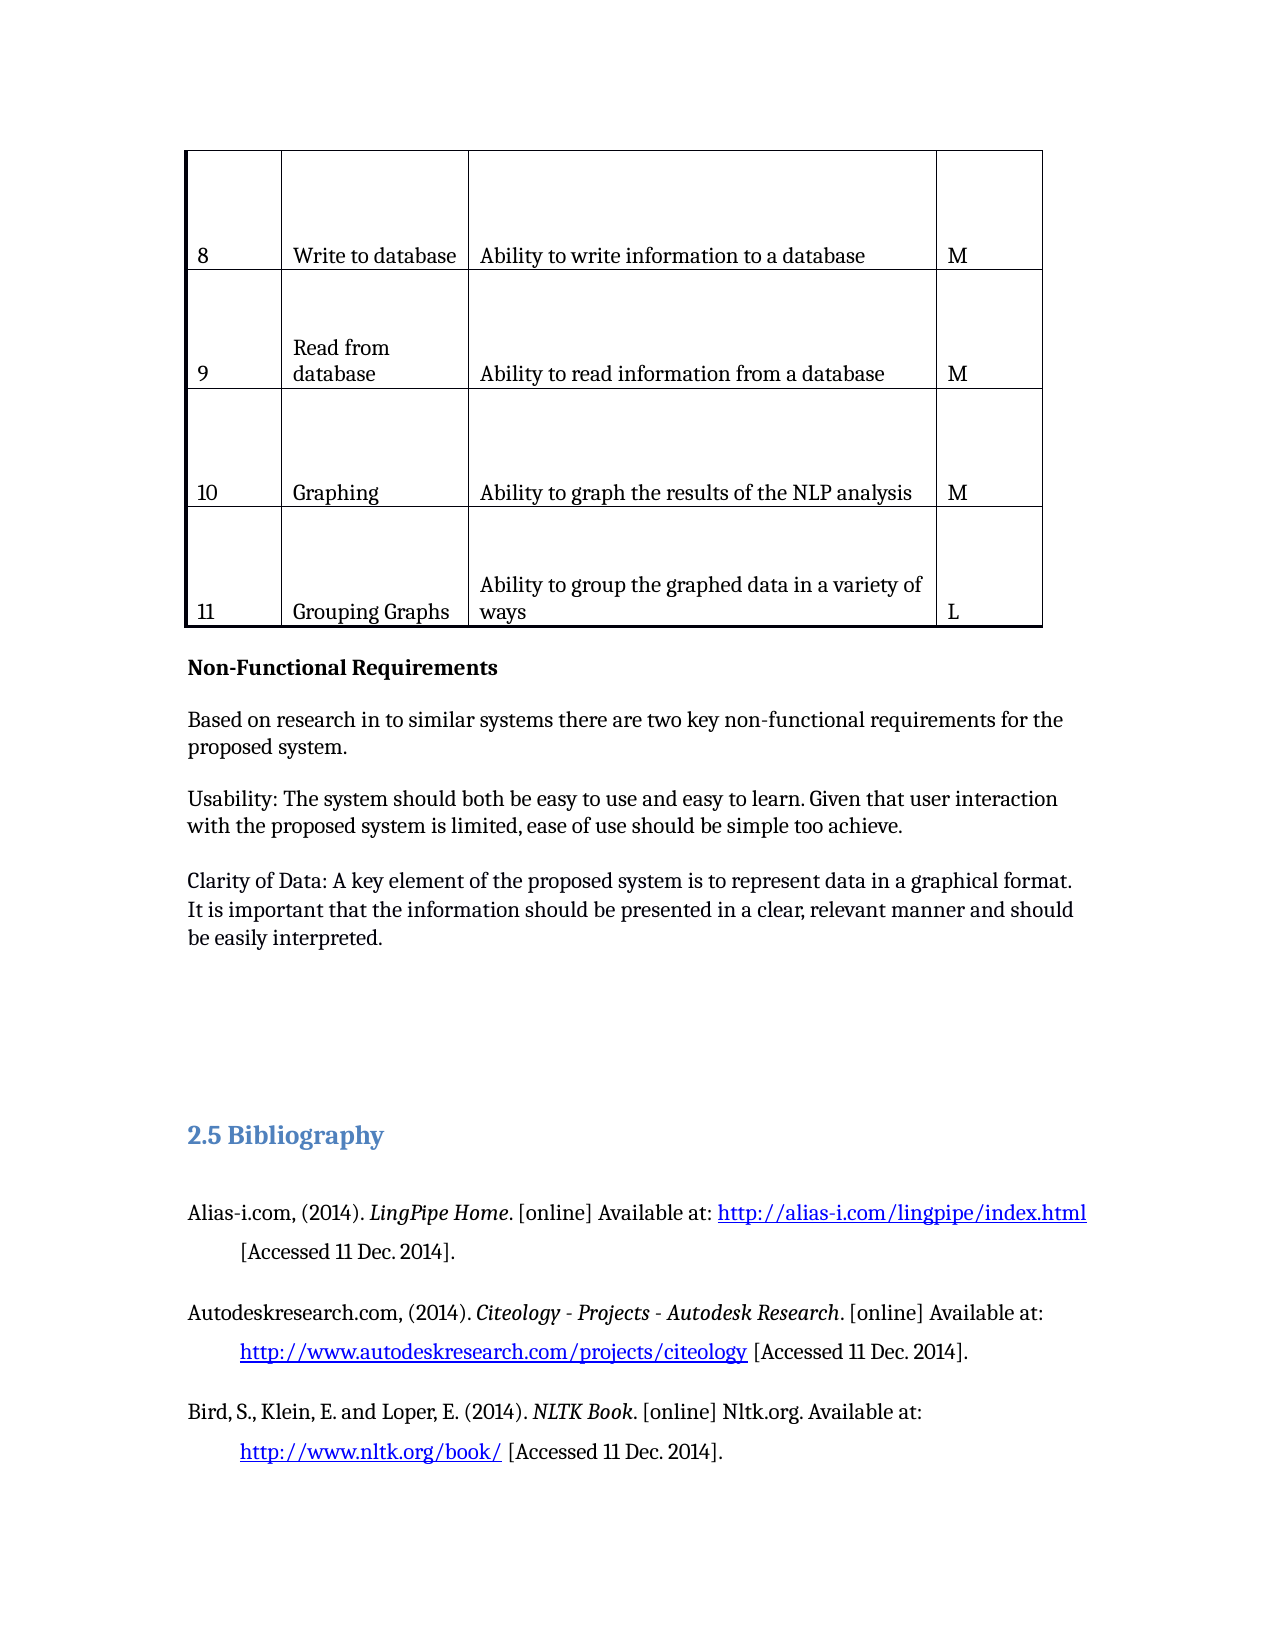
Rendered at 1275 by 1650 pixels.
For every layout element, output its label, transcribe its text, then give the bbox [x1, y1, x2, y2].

text Alias-i.com, (2014). LingPipe Home. [online] Available at: http://alias-i.com/lingpipe/index.html [Accessed 11 Dec. 2014]. [187, 1199, 1087, 1265]
table_cell 10 [188, 389, 281, 506]
text 2.5 Bibliography [187, 1121, 1087, 1150]
table_cell M [937, 270, 1042, 387]
text Non-Functional Requirements [187, 654, 1087, 681]
table_cell 9 [188, 270, 281, 387]
text Usability: The system should both be easy to use and easy to learn. Given that user interaction with the proposed system is limited, ease of use should be simple too achieve. [187, 786, 1087, 839]
table_cell Ability to group the graphed data in a variety of ways [469, 507, 936, 625]
table_cell 11 [188, 507, 281, 625]
table_cell Ability to graph the results of the NLP analysis [469, 389, 936, 506]
table_cell Read from database [282, 270, 468, 387]
table_cell 8 [188, 151, 281, 269]
text Clarity of Data: A key element of the proposed system is to represent data in a graphical format. It is important that the information should be presented in a clear, relevant manner and should be easily interpreted. [187, 865, 1087, 980]
table_cell M [937, 151, 1042, 269]
table_cell Grouping Graphs [282, 507, 468, 625]
table_cell Ability to write information to a database [469, 151, 936, 269]
table_cell Ability to read information from a database [469, 270, 936, 387]
text Autodeskresearch.com, (2014). Citeology - Projects - Autodesk Research. [online] Available at: http://www.autodeskresearch.com/projects/citeology [Accessed 11 Dec. 2014]. [187, 1299, 1087, 1365]
text Based on research in to similar systems there are two key non-functional requirements for the proposed system. [187, 707, 1087, 760]
table_cell L [937, 507, 1042, 625]
text Bird, S., Klein, E. and Loper, E. (2014). NLTK Book. [online] Nltk.org. Available at: http://www.nltk.org/book/ [Accessed 11 Dec. 2014]. [187, 1399, 1087, 1465]
table_cell Graphing [282, 389, 468, 506]
table_cell M [937, 389, 1042, 506]
table_cell Write to database [282, 151, 468, 269]
